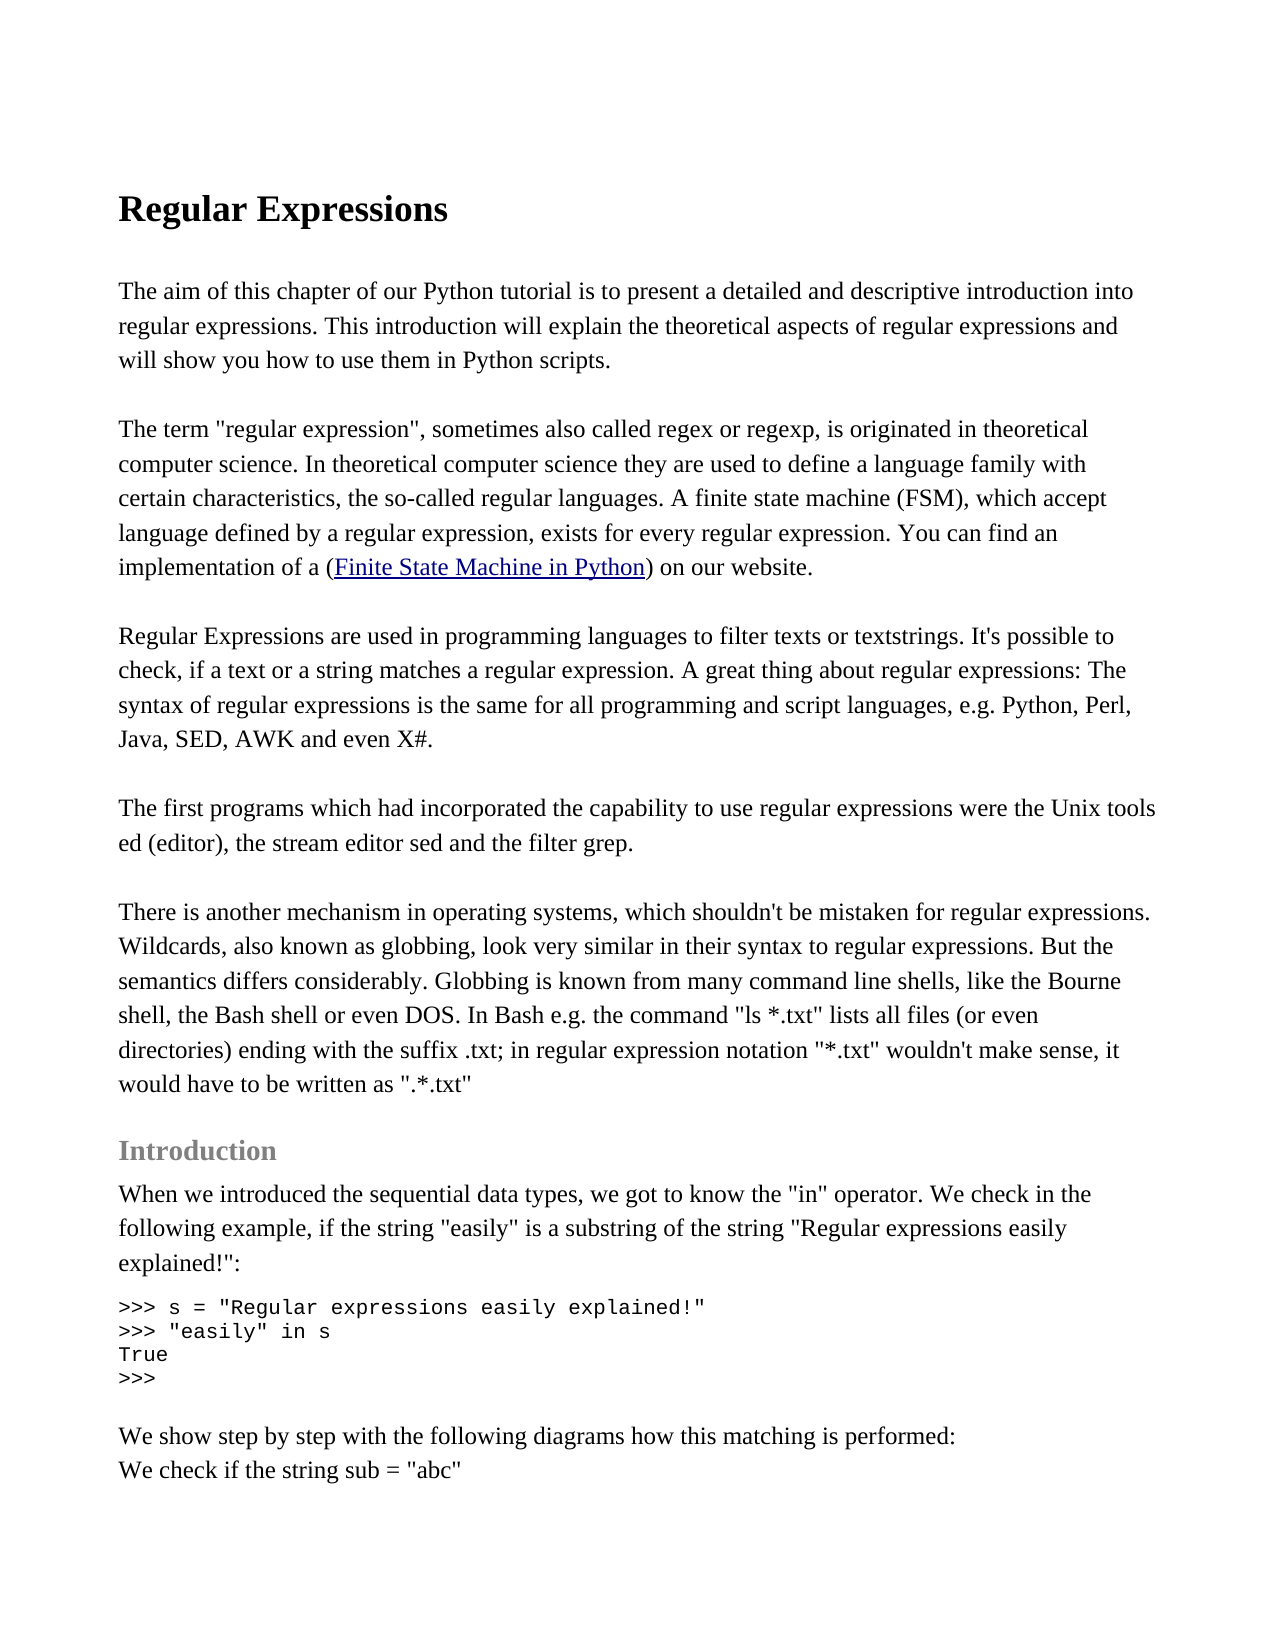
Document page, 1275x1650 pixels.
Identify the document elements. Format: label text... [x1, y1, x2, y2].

subtitle Introduction [118, 1133, 1157, 1167]
text >>> s = "Regular expressions easily explained!" [118, 1297, 1157, 1321]
subtitle Regular Expressions [118, 186, 1157, 229]
text When we introduced the sequential data types, we got to know the "in" operator. We check in the following example, if the string "easily" is a substring of the string "Regular expressions easily explained!": [118, 1179, 1157, 1277]
text >>> [118, 1368, 1157, 1392]
text The aim of this chapter of our Python tutorial is to present a detailed and descriptive introduction into regular expressions. This introduction will explain the theoretical aspects of regular expressions and will show you how to use them in Python scripts. The term "regular expression", sometimes also called regex or regexp, is originated in theoretical computer science. In theoretical computer science they are used to define a language family with certain characteristics, the so-called regular languages. A finite state machine (FSM), which accept language defined by a regular expression, exists for every regular expression. You can find an implementation of a (Finite State Machine in Python) on our website. Regular Expressions are used in programming languages to filter texts or textstrings. It's possible to check, if a text or a string matches a regular expression. A great thing about regular expressions: The syntax of regular expressions is the same for all programming and script languages, e.g. Python, Perl, Java, SED, AWK and even X#. The first programs which had incorporated the capability to use regular expressions were the Unix tools ed (editor), the stream editor sed and the filter grep. There is another mechanism in operating systems, which shouldn't be mistaken for regular expressions. Wildcards, also known as globbing, look very similar in their syntax to regular expressions. But the semantics differs considerably. Globbing is known from many command line shells, like the Bourne shell, the Bash shell or even DOS. In Bash e.g. the command "ls *.txt" lists all files (or even directories) ending with the suffix .txt; in regular expression notation "*.txt" wouldn't make sense, it would have to be written as ".*.txt" [118, 242, 1157, 1098]
text We show step by step with the following diagrams how this matching is performed: We check if the string sub = "abc" [118, 1421, 1157, 1519]
text True [118, 1344, 1157, 1368]
text >>> "easily" in s [118, 1321, 1157, 1344]
